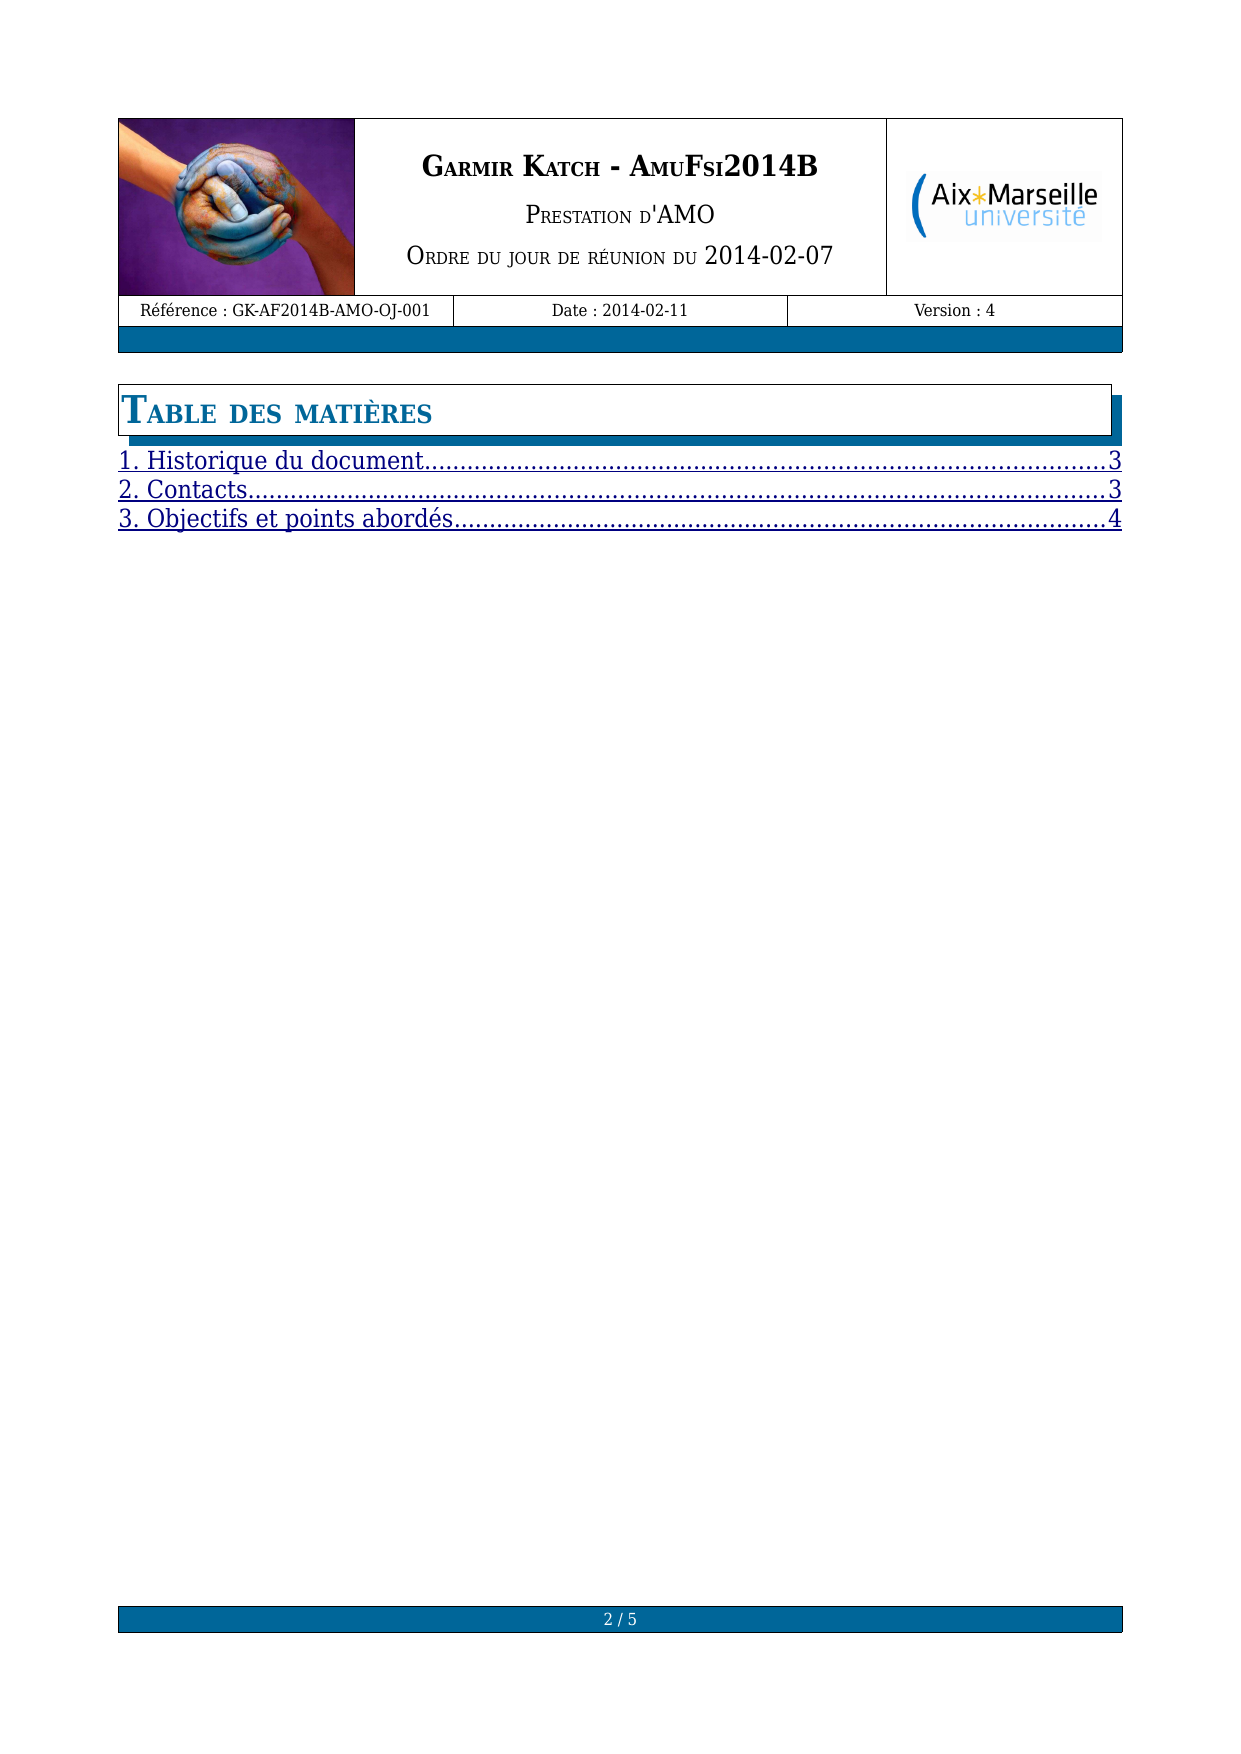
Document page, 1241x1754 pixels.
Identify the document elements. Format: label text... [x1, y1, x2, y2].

text 2. Contacts 3 [118, 475, 1122, 500]
text 3. Objectifs et points abordés 4 [118, 504, 1122, 529]
picture [887, 126, 1122, 288]
picture [119, 119, 354, 295]
text 1. Historique du document 3 [118, 446, 1122, 471]
subtitle Table des matières [119, 385, 1111, 435]
